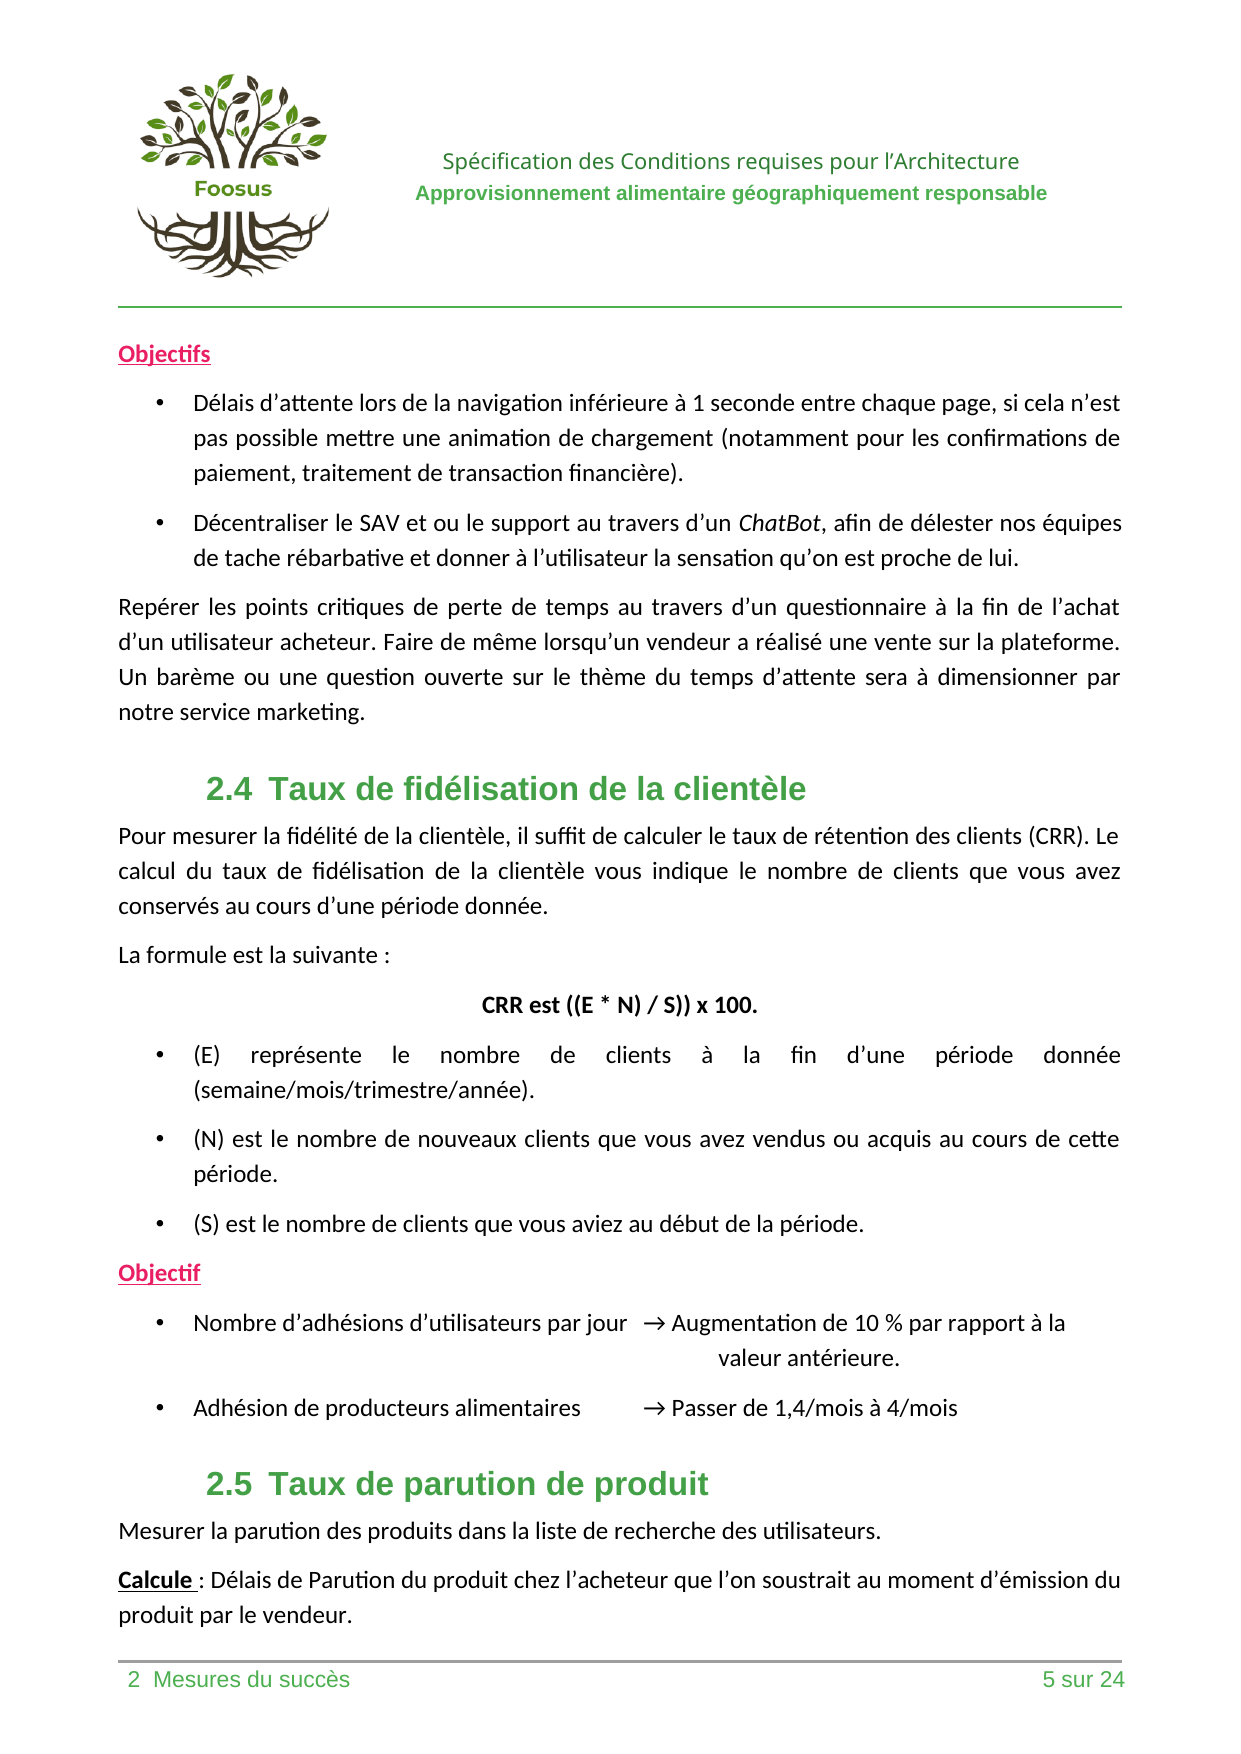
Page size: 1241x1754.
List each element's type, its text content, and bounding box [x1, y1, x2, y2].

list Décentraliser le SAV et ou le support au travers d’un ChatBot, afin de délester nos équipes de tache rébarbative et donner à l’utilisateur la sensation qu’on est proche de lui. [156, 507, 1122, 572]
text La formule est la suivante : [118, 939, 1122, 970]
text Objectif [118, 1257, 1122, 1288]
picture [126, 67, 340, 284]
text Repérer les points critiques de perte de temps au travers d’un questionnaire à la fin de l’achat d’un utilisateur acheteur. Faire de même lorsqu’un vendeur a réalisé une vente sur la plateforme. Un barème ou une question ouverte sur le thème du temps d’attente sera à dimensionner par notre service marketing. [118, 592, 1122, 727]
list Adhésion de producteurs alimentaires → Passer de 1,4/mois à 4/mois [156, 1392, 1122, 1422]
list Nombre d’adhésions d’utilisateurs par jour → Augmentation de 10 % par rapport à la valeur antérieure. [156, 1307, 1122, 1373]
text CRR est ((E * N) / S)) x 100. [118, 989, 1122, 1020]
list (N) est le nombre de nouveaux clients que vous avez vendus ou acquis au cours de cette période. [156, 1123, 1122, 1189]
subtitle Taux de fidélisation de la clientèle [197, 769, 1122, 807]
list (E) représente le nombre de clients à la fin d’une période donnée (semaine/mois/trimestre/année). [156, 1039, 1122, 1104]
subtitle Taux de parution de produit [197, 1464, 1122, 1503]
text Objectifs [118, 338, 1122, 368]
text Mesurer la parution des produits dans la liste de recherche des utilisateurs. [118, 1515, 1122, 1546]
list Délais d’attente lors de la navigation inférieure à 1 seconde entre chaque page, si cela n’est pas possible mettre une animation de chargement (notamment pour les confirmations de paiement, traitement de transaction financière). [156, 387, 1122, 488]
text Pour mesurer la fidélité de la clientèle, il suffit de calculer le taux de rétention des clients (CRR). Le calcul du taux de fidélisation de la clientèle vous indique le nombre de clients que vous avez conservés au cours d’une période donnée. [118, 820, 1122, 921]
text Calcule : Délais de Parution du produit chez l’acheteur que l’on soustrait au moment d’émission du produit par le vendeur. [118, 1565, 1122, 1630]
list (S) est le nombre de clients que vous aviez au début de la période. [156, 1208, 1122, 1238]
